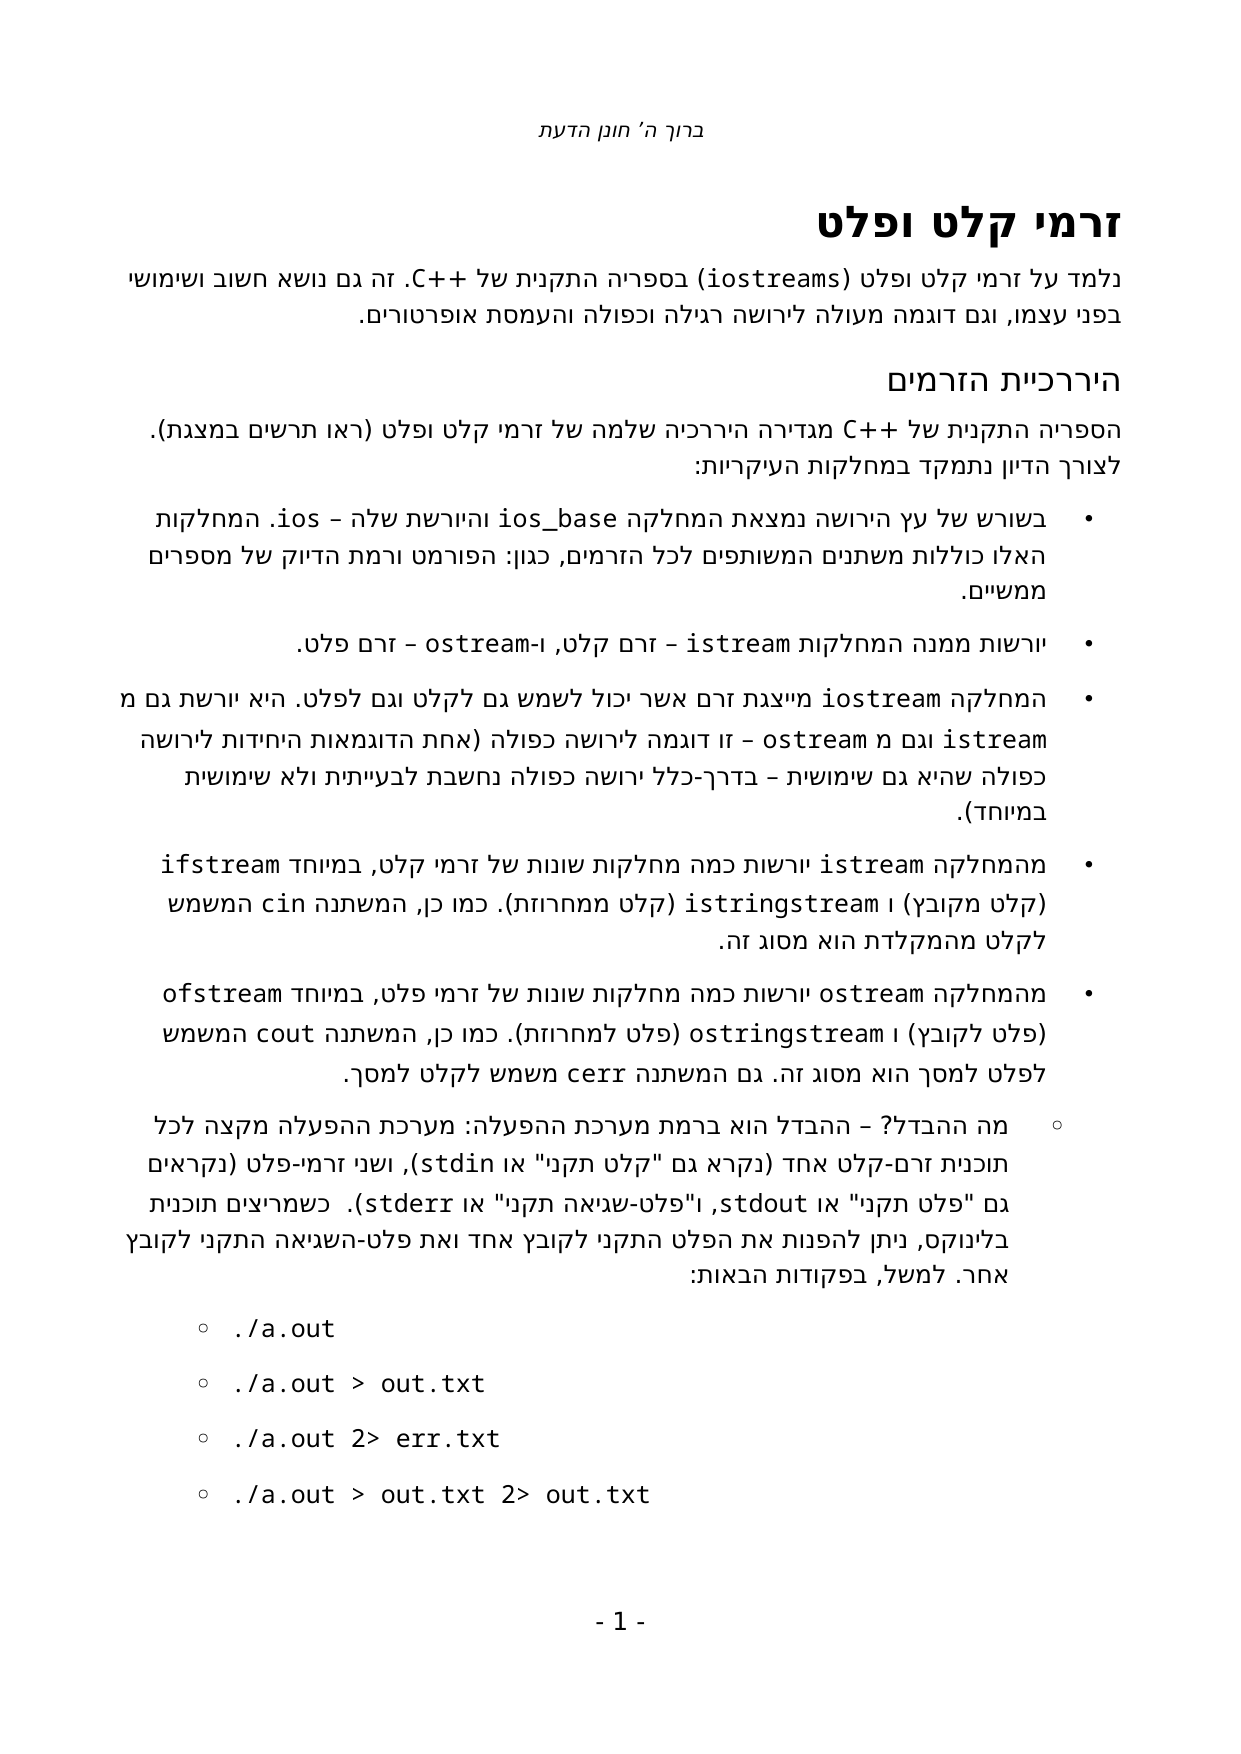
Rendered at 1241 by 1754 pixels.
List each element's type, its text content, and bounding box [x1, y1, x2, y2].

list מהמחלקה istream יורשות כמה מחלקות שונות של זרמי קלט, במיוחד ifstream (קלט מקובץ) ו istringstream (קלט ממחרוזת). כמו כן, המשתנה cin המשמש לקלט מהמקלדת הוא מסוג זה. [118, 846, 1084, 955]
list ./a.out [193, 1310, 1122, 1344]
list בשורש של עץ הירושה נמצאת המחלקה ios_base והיורשת שלה – ios. המחלקות האלו כוללות משתנים המשותפים לכל הזרמים, כגון: הפורמט ורמת הדיוק של מספרים ממשיים. [118, 501, 1084, 605]
list ./a.out > out.txt [193, 1366, 1122, 1400]
list המחלקה iostream מייצגת זרם אשר יכול לשמש גם לקלט וגם לפלט. היא יורשת גם מ istream וגם מ ostream – זו דוגמה לירושה כפולה (אחת הדוגמאות היחידות לירושה כפולה שהיא גם שימושית – בדרך-כלל ירושה כפולה נחשבת לבעייתית ולא שימושית במיוחד). [118, 681, 1084, 826]
subtitle זרמי קלט ופלט [118, 197, 1122, 248]
list ./a.out > out.txt 2> out.txt [193, 1476, 1122, 1511]
list מה ההבדל? – ההבדל הוא ברמת מערכת ההפעלה: מערכת ההפעלה מקצה לכל תוכנית זרם-קלט אחד (נקרא גם "קלט תקני" או stdin), ושני זרמי-פלט (נקראים גם "פלט תקני" או stdout, ו"פלט-שגיאה תקני" או stderr). כשמריצים תוכנית בלינוקס, ניתן להפנות את הפלט התקני לקובץ אחד ואת פלט-השגיאה התקני לקובץ אחר. למשל, בפקודות הבאות: [118, 1111, 1047, 1290]
list מהמחלקה ostream יורשות כמה מחלקות שונות של זרמי פלט, במיוחד ofstream (פלט לקובץ) ו ostringstream (פלט למחרוזת). כמו כן, המשתנה cout המשמש לפלט למסך הוא מסוג זה. גם המשתנה cerr משמש לקלט למסך. [118, 976, 1084, 1089]
list יורשות ממנה המחלקות istream – זרם קלט, ו-ostream – זרם פלט. [118, 626, 1084, 659]
text הספריה התקנית של ++C מגדירה היררכיה שלמה של זרמי קלט ופלט (ראו תרשים במצגת). לצורך הדיון נתמקד במחלקות העיקריות: [118, 412, 1122, 481]
subtitle היררכיית הזרמים [118, 360, 1122, 399]
text נלמד על זרמי קלט ופלט (iostreams) בספריה התקנית של ++C. זה גם נושא חשוב ושימושי בפני עצמו, וגם דוגמה מעולה לירושה רגילה וכפולה והעמסת אופרטורים. [118, 260, 1122, 329]
list ./a.out 2> err.txt [193, 1421, 1122, 1455]
